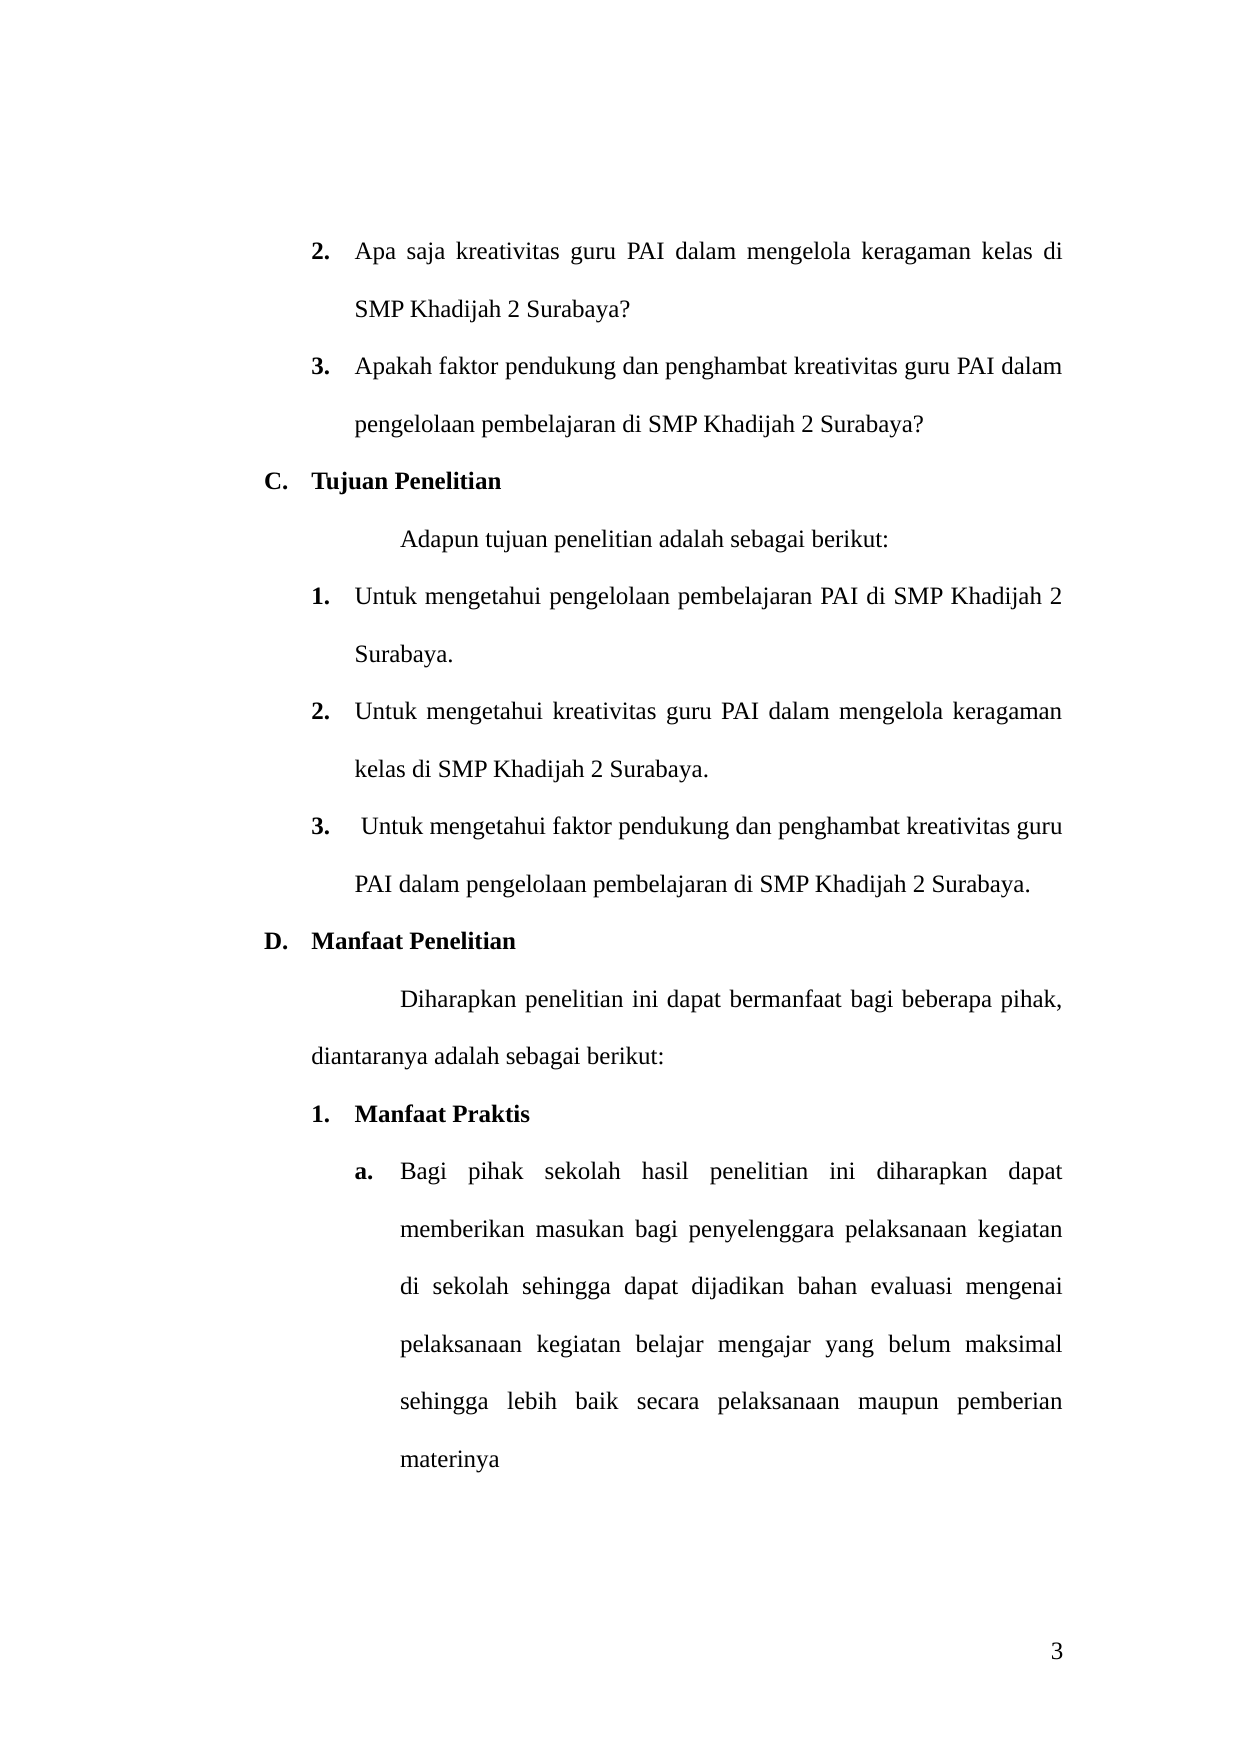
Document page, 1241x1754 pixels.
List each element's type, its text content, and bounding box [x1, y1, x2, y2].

list Bagi pihak sekolah hasil penelitian ini diharapkan dapat memberikan masukan bagi penyelenggara pelaksanaan kegiatan di sekolah sehingga dapat dijadikan bahan evaluasi mengenai pelaksanaan kegiatan belajar mengajar yang belum maksimal sehingga lebih baik secara pelaksanaan maupun pemberian materinya [354, 1156, 1063, 1472]
subtitle Manfaat penelitian [264, 926, 1063, 955]
subtitle Tujuan penelitian [264, 466, 1063, 495]
text Diharapkan penelitian ini dapat bermanfaat bagi beberapa pihak, diantaranya adalah sebagai berikut: [311, 984, 1063, 1070]
subtitle manfaat praktis [311, 1099, 1063, 1127]
text Adapun tujuan penelitian adalah sebagai berikut: [311, 524, 1063, 552]
list Untuk mengetahui pengelolaan pembelajaran PAI di SMP Khadijah 2 Surabaya. [311, 581, 1063, 667]
list Untuk mengetahui faktor pendukung dan penghambat kreativitas guru PAI dalam pengelolaan pembelajaran di SMP Khadijah 2 Surabaya. [311, 811, 1063, 897]
list Apa saja kreativitas guru PAI dalam mengelola keragaman kelas di SMP Khadijah 2 Surabaya? [311, 236, 1063, 322]
list Apakah faktor pendukung dan penghambat kreativitas guru PAI dalam pengelolaan pembelajaran di SMP Khadijah 2 Surabaya? [311, 351, 1063, 437]
list Untuk mengetahui kreativitas guru PAI dalam mengelola keragaman kelas di SMP Khadijah 2 Surabaya. [311, 696, 1063, 782]
